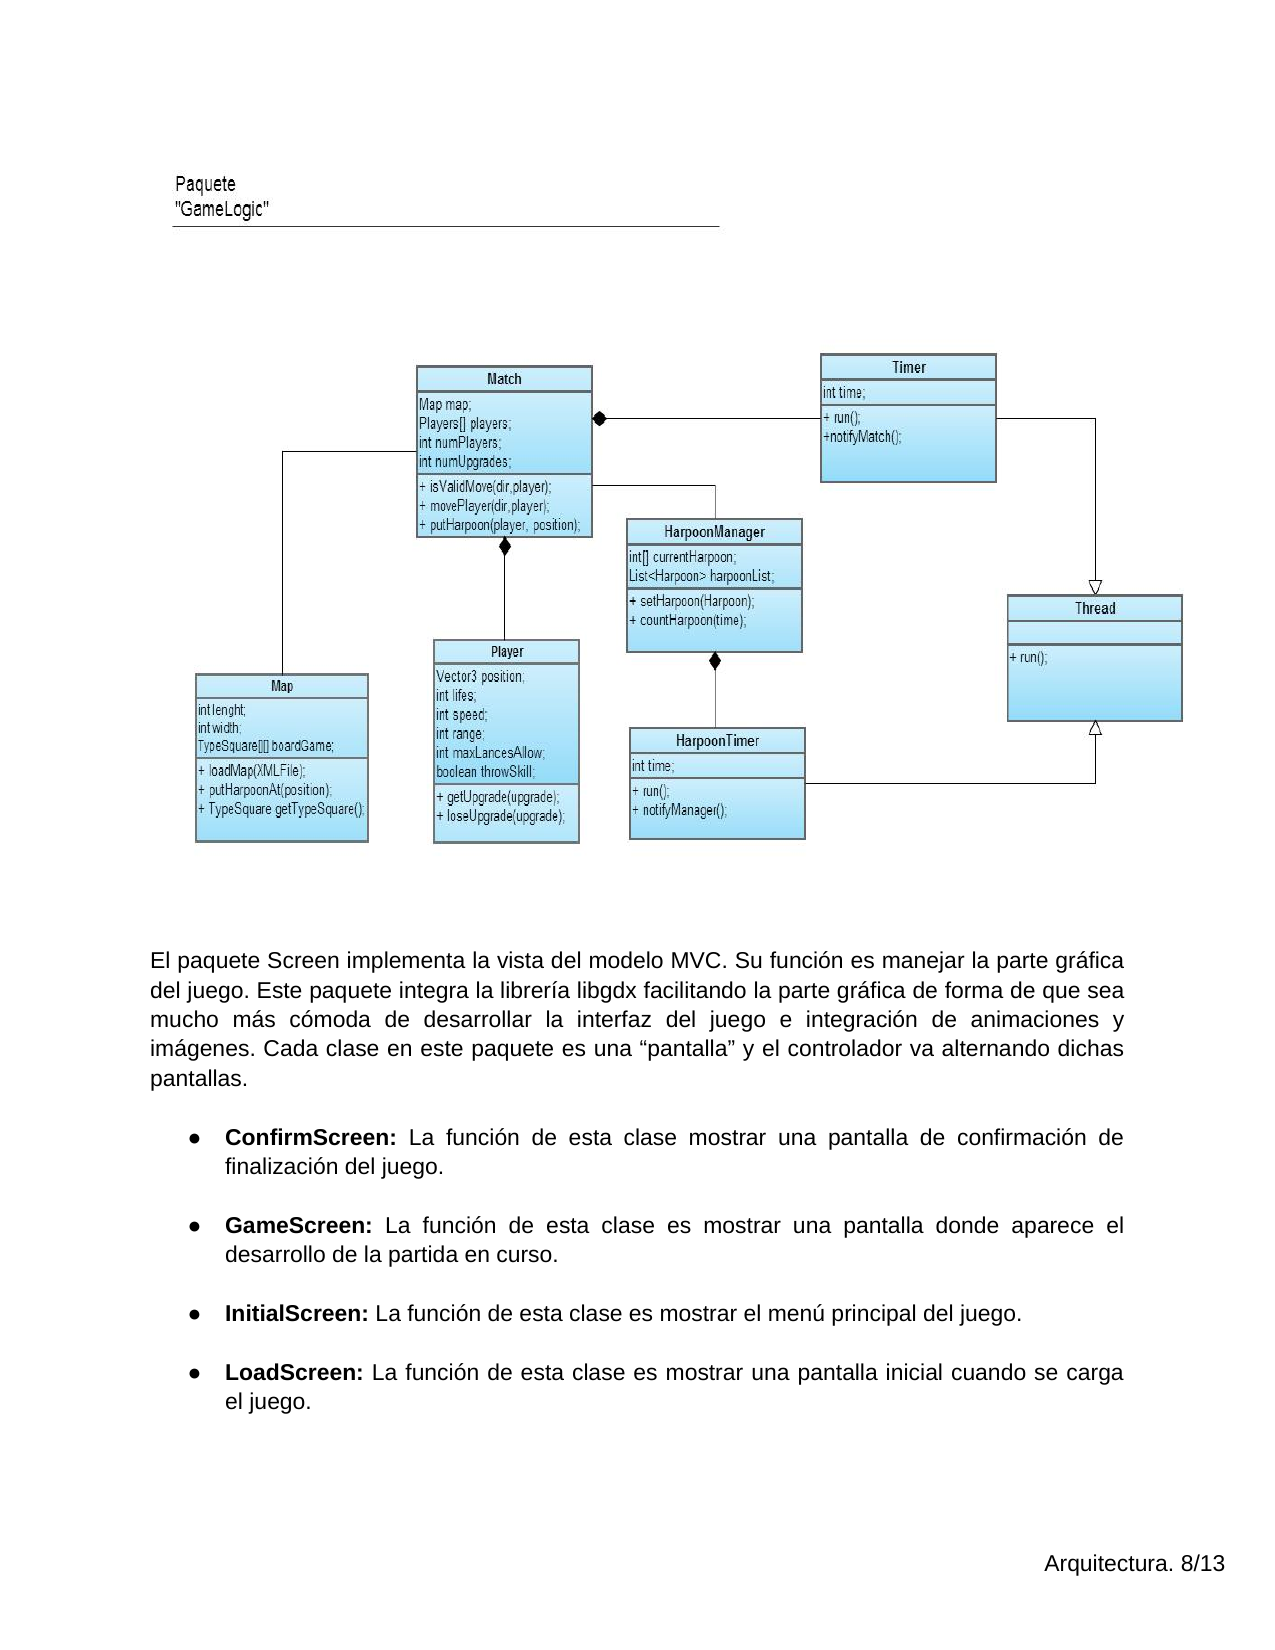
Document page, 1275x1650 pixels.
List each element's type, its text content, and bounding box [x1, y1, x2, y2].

list LoadScreen: La función de esta clase es mostrar una pantalla inicial cuando se carga el juego. [187, 1359, 1125, 1414]
text El paquete Screen implementa la vista del modelo MVC. Su función es manejar la parte gráfica del juego. Este paquete integra la librería libgdx facilitando la parte gráfica de forma de que sea mucho más cómoda de desarrollar la interfaz del juego e integración de animaciones y imágenes. Cada clase en este paquete es una “pantalla” y el controlador va alternando dichas pantallas. [150, 948, 1125, 1091]
list InitialScreen: La función de esta clase es mostrar el menú principal del juego. [187, 1301, 1125, 1326]
picture [150, 170, 1200, 867]
list GameScreen: La función de esta clase es mostrar una pantalla donde aparece el desarrollo de la partida en curso. [187, 1212, 1125, 1267]
list ConfirmScreen: La función de esta clase mostrar una pantalla de confirmación de finalización del juego. [187, 1124, 1125, 1179]
